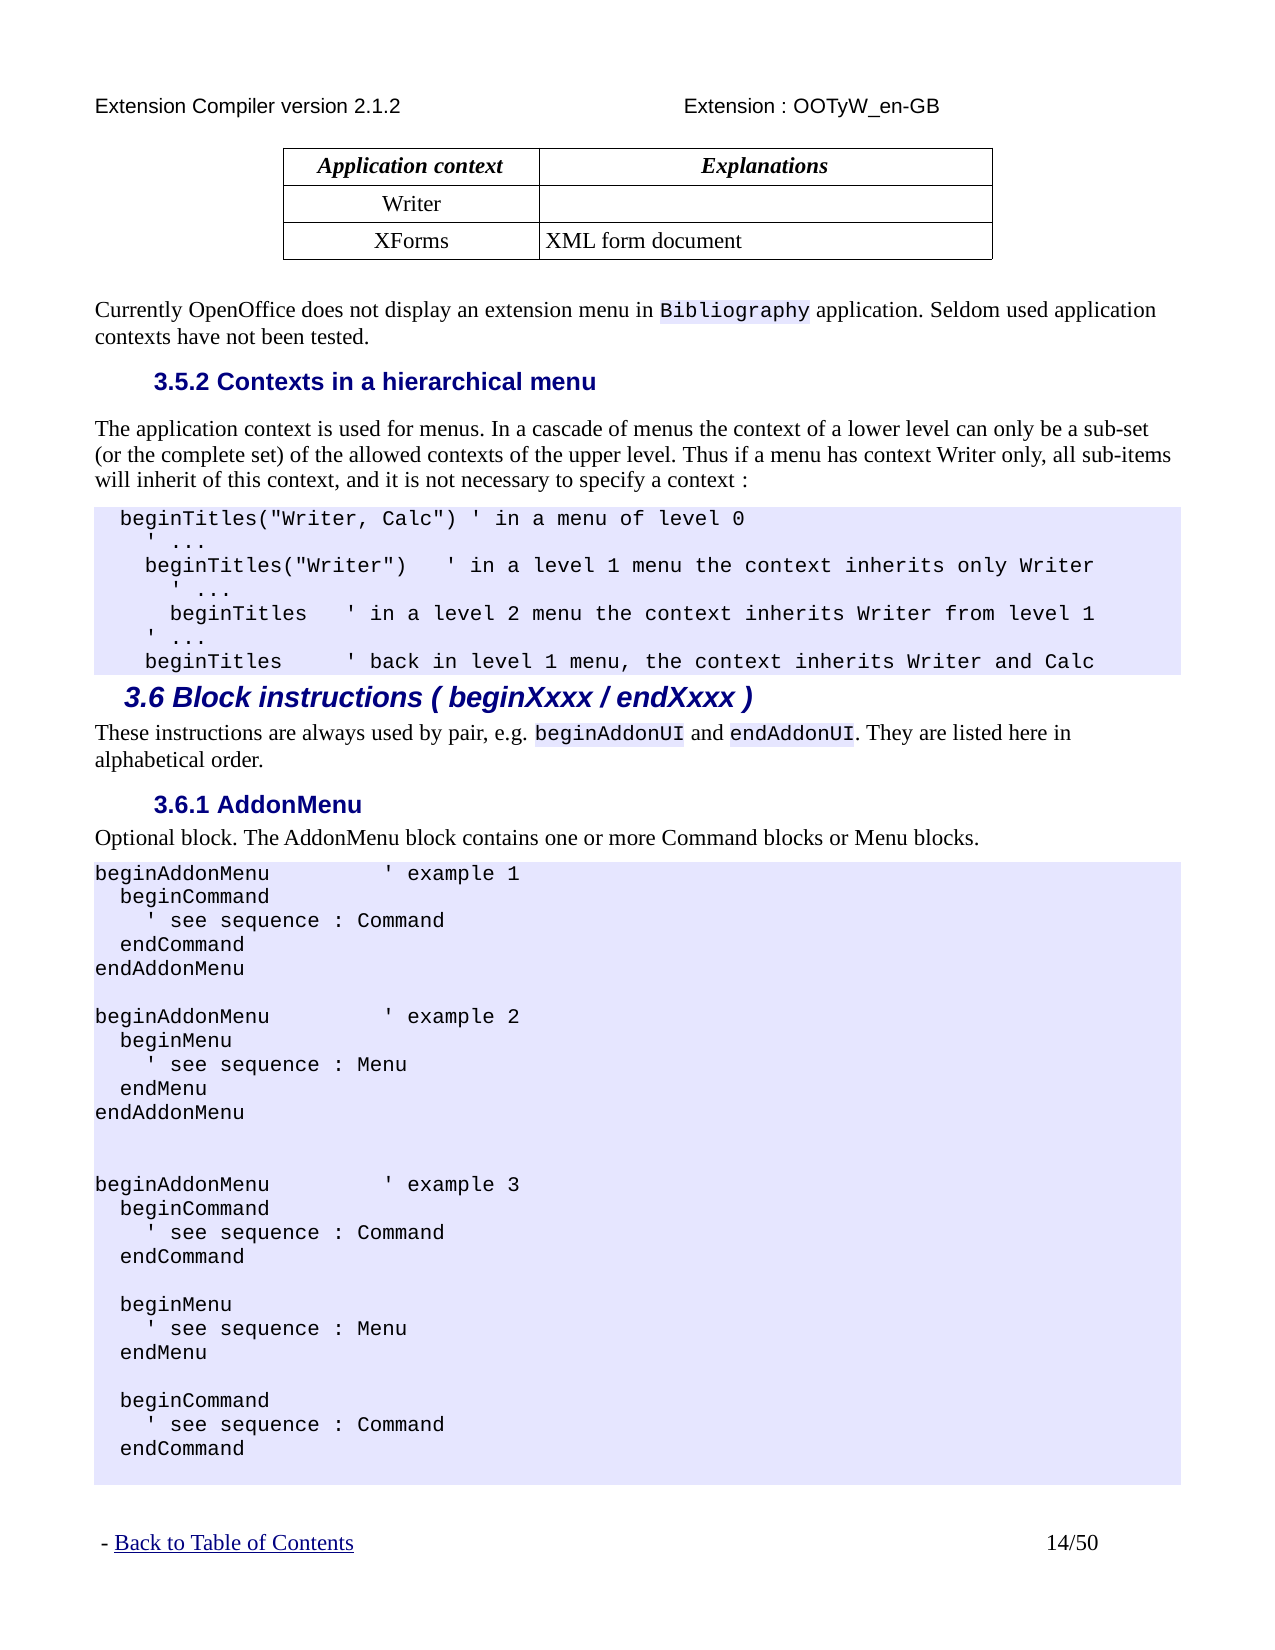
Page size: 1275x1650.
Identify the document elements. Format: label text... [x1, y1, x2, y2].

table_header Explanations [540, 149, 992, 184]
table_cell XML form document [540, 223, 992, 259]
subtitle AddonMenu [153, 791, 1181, 818]
text beginTitles("Writer") ' in a level 1 menu the context inherits only Writer [94, 555, 1181, 579]
table_cell Writer [284, 186, 539, 222]
text endCommand [94, 1246, 1181, 1270]
text beginCommand [94, 1198, 1181, 1222]
text ' see sequence : Command [94, 910, 1181, 934]
subtitle Contexts in a hierarchical menu [153, 368, 1181, 396]
text beginAddonMenu ' example 3 [94, 1174, 1181, 1198]
text beginCommand [94, 886, 1181, 910]
text beginTitles("Writer, Calc") ' in a menu of level 0 [94, 507, 1181, 531]
text endAddonMenu [94, 1102, 1181, 1126]
text beginMenu [94, 1030, 1181, 1054]
text beginTitles ' in a level 2 menu the context inherits Writer from level 1 [94, 603, 1181, 627]
text Optional block. The AddonMenu block contains one or more Command blocks or Menu blocks. [94, 824, 1181, 850]
text endCommand [94, 934, 1181, 958]
table_header Application context [284, 149, 539, 184]
text beginAddonMenu ' example 2 [94, 1006, 1181, 1030]
text ' ... [94, 531, 1181, 555]
text These instructions are always used by pair, e.g. beginAddonUI and endAddonUI. They are listed here in alphabetical order. [94, 719, 1181, 772]
text ' ... [94, 627, 1181, 651]
text endAddonMenu [94, 958, 1181, 982]
text endMenu [94, 1342, 1181, 1366]
text beginTitles ' back in level 1 menu, the context inherits Writer and Calc [94, 651, 1181, 675]
text beginCommand [94, 1389, 1181, 1413]
text ' see sequence : Menu [94, 1318, 1181, 1342]
text ' see sequence : Command [94, 1222, 1181, 1246]
text endMenu [94, 1078, 1181, 1102]
text beginMenu [94, 1294, 1181, 1318]
table_cell XForms [284, 223, 539, 259]
text ' see sequence : Command [94, 1413, 1181, 1437]
text ' see sequence : Menu [94, 1054, 1181, 1078]
text The application context is used for menus. In a cascade of menus the context of a lower level can only be a sub-set (or the complete set) of the allowed contexts of the upper level. Thus if a menu has context Writer only, all sub-items will inherit of this context, and it is not necessary to specify a context : [94, 416, 1181, 493]
text beginAddonMenu ' example 1 [94, 862, 1181, 886]
subtitle Block instructions ( beginXxxx / endXxxx ) [124, 681, 1181, 714]
table_cell [540, 186, 992, 222]
text endCommand [94, 1437, 1181, 1461]
text ' ... [94, 579, 1181, 603]
text Currently OpenOffice does not display an extension menu in Bibliography application. Seldom used application contexts have not been tested. [94, 297, 1181, 349]
